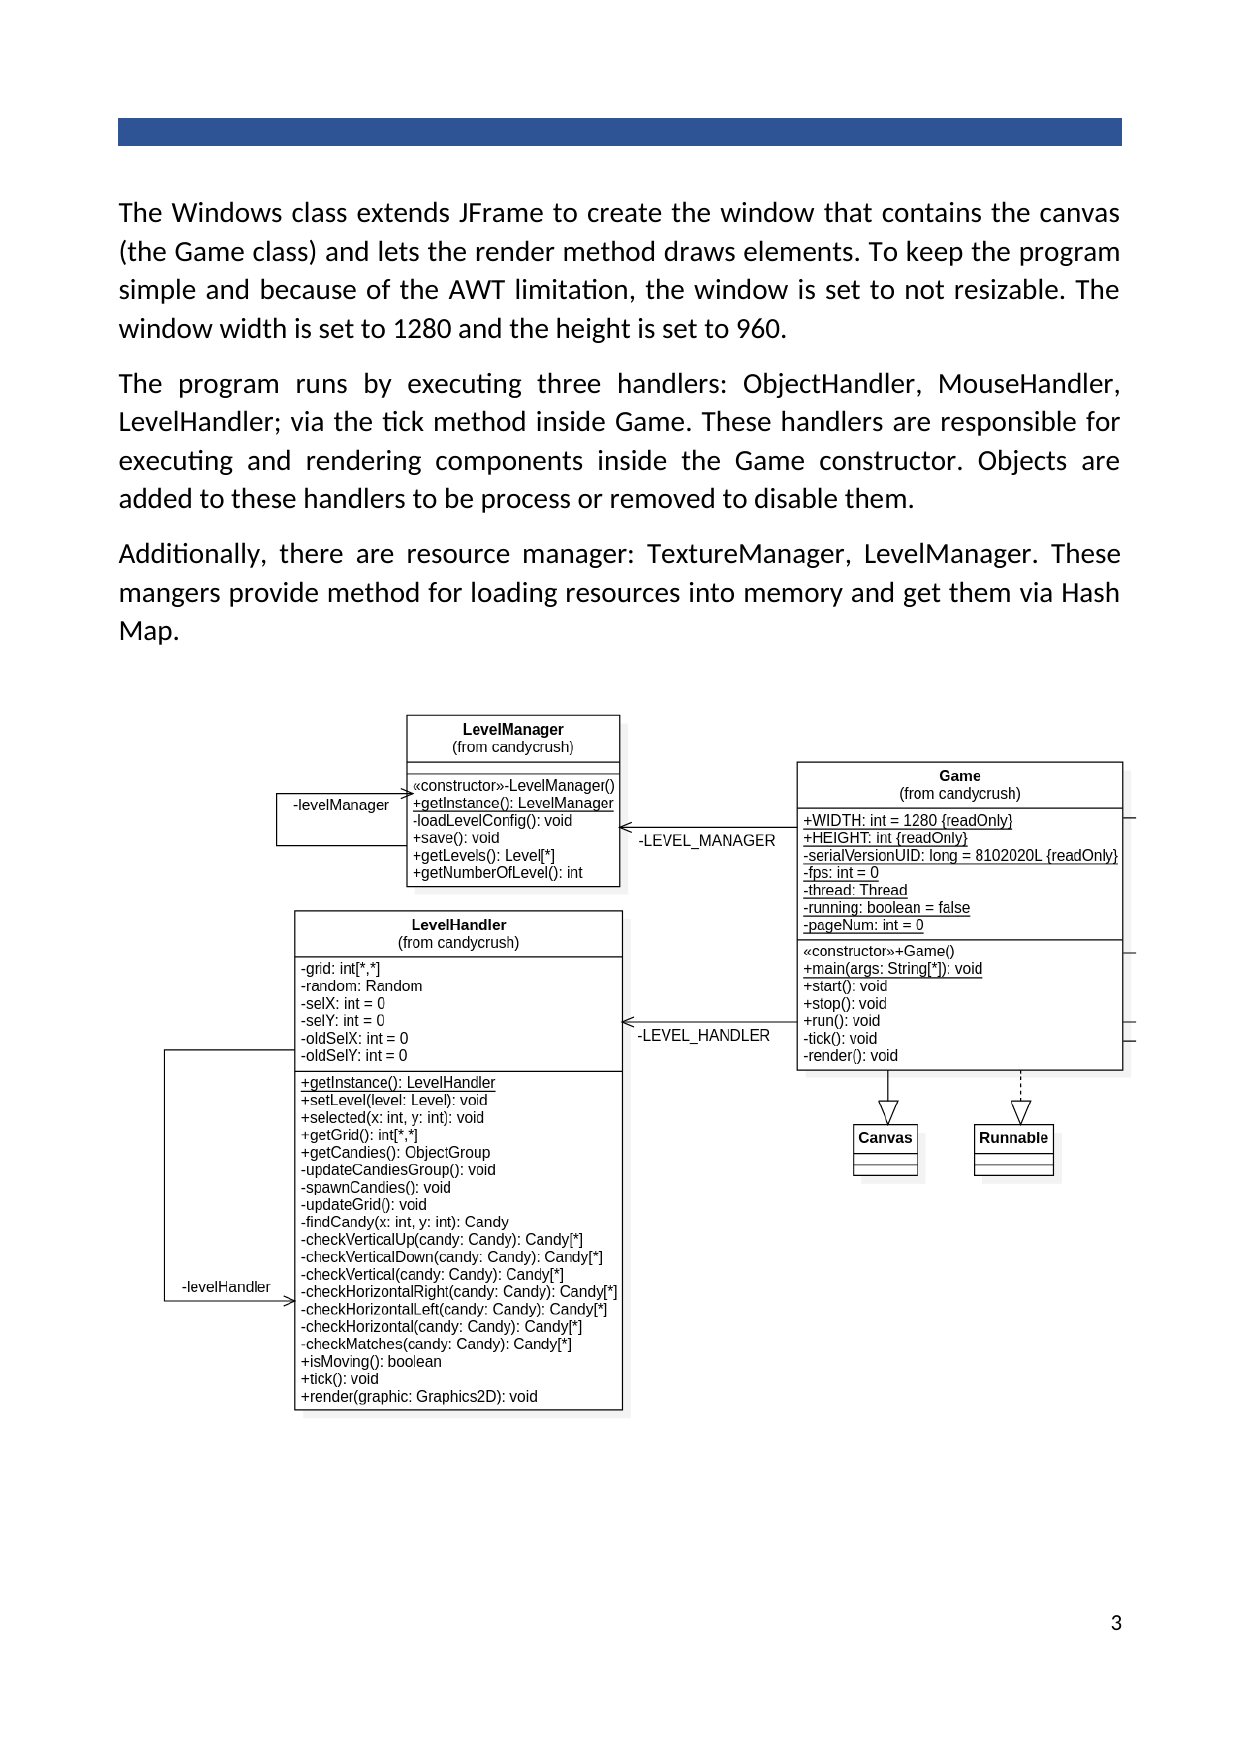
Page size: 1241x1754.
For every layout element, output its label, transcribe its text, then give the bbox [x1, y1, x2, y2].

text Additionally, there are resource manager: TextureManager, LevelManager. These mangers provide method for loading resources into memory and get them via Hash Map. [118, 535, 1122, 648]
text The Windows class extends JFrame to create the window that contains the canvas (the Game class) and lets the render method draws elements. To keep the program simple and because of the AWT limitation, the window is set to not resizable. The window width is set to 1280 and the height is set to 960. [118, 194, 1122, 346]
text The program runs by executing three handlers: ObjectHandler, MouseHandler, LevelHandler; via the tick method inside Game. These handlers are responsible for executing and rendering components inside the Game constructor. Objects are added to these handlers to be process or removed to disable them. [118, 365, 1122, 516]
picture [132, 685, 1137, 1435]
